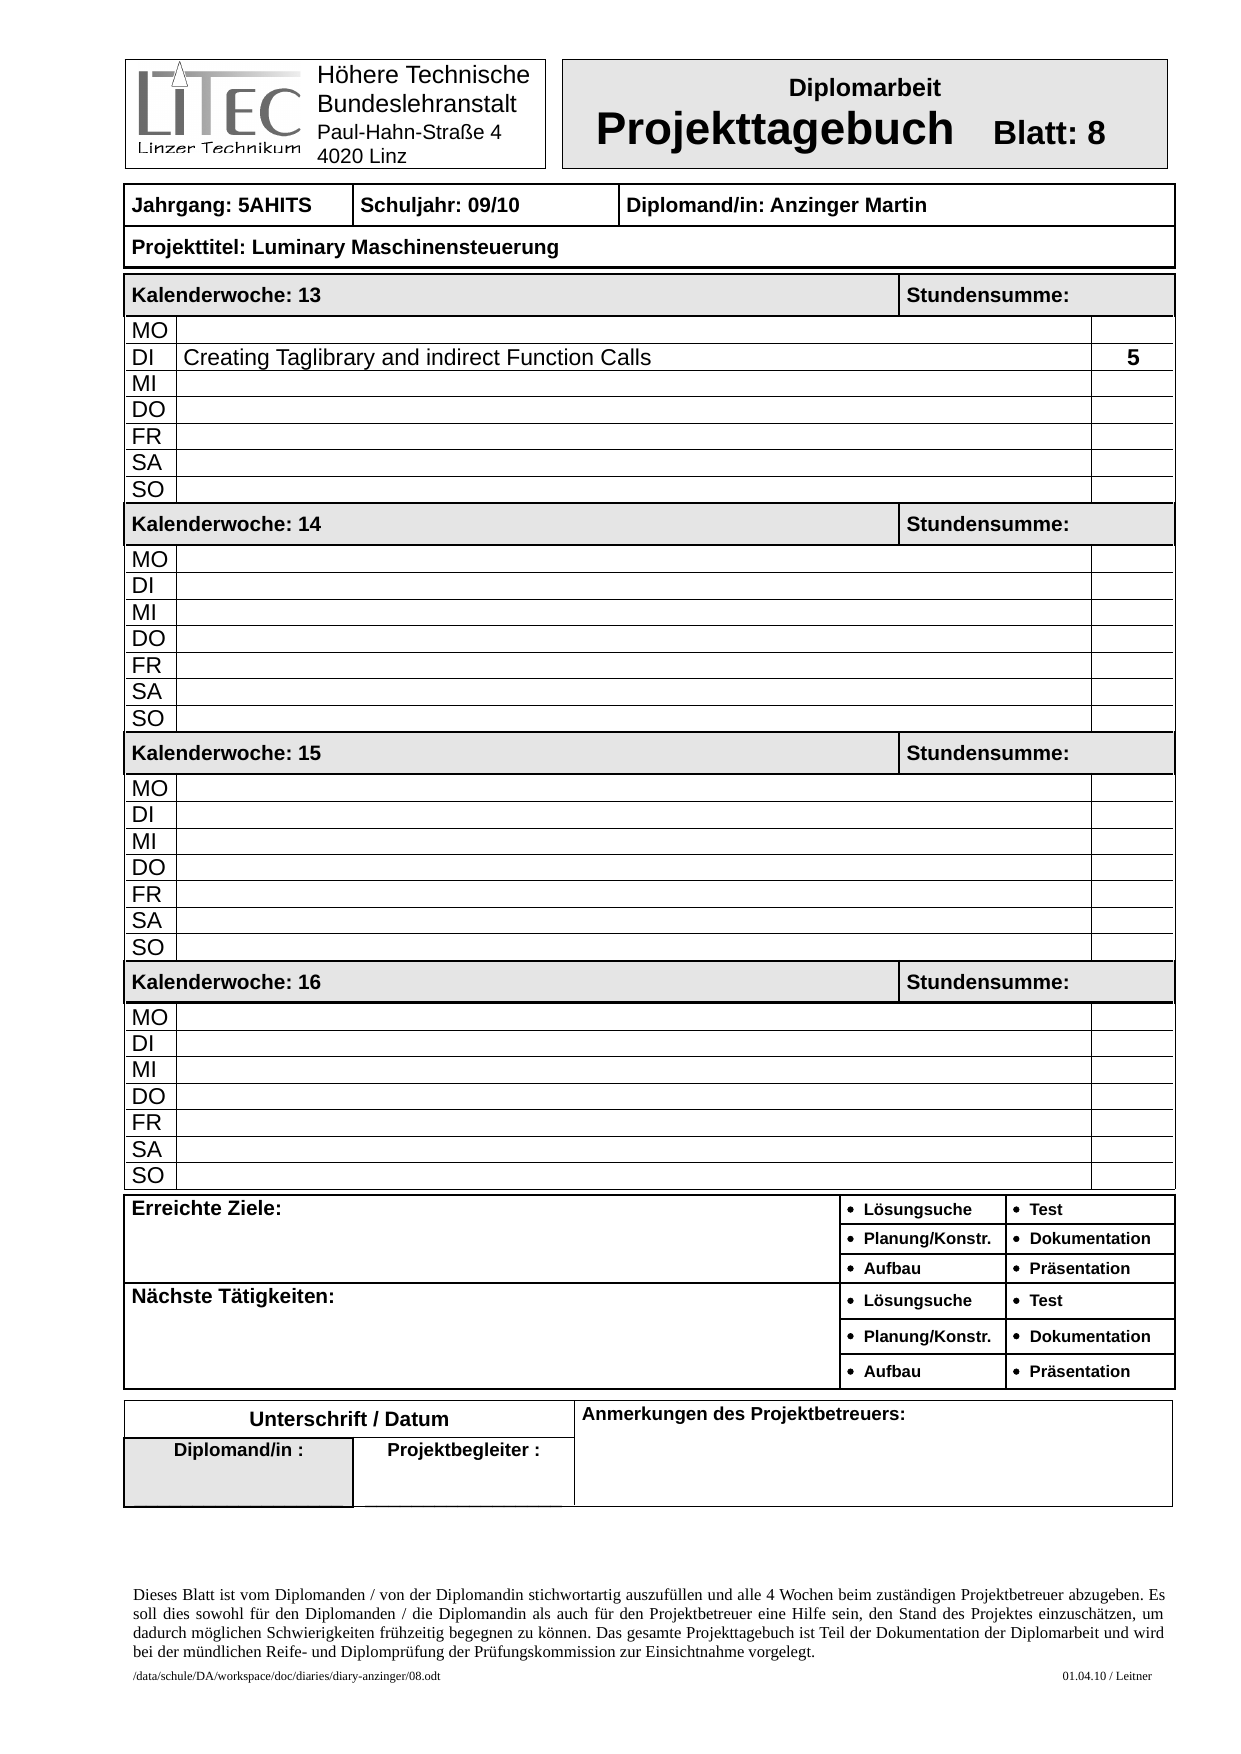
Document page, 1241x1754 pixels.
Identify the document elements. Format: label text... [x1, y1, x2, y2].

table_cell [177, 1057, 1091, 1083]
table_cell MO [125, 315, 176, 343]
table_cell MO [125, 1001, 176, 1030]
table_cell MI [125, 599, 176, 625]
table_header Diplomand/in: Anzinger Martin [620, 185, 1174, 225]
table_cell [177, 371, 1091, 396]
table_cell [177, 775, 1091, 801]
table_cell [177, 1084, 1091, 1109]
table_cell [177, 1004, 1091, 1030]
table_cell [177, 881, 1091, 907]
table_cell 5 [1092, 343, 1175, 370]
table_cell [1092, 907, 1175, 933]
table_cell Stundensumme: [900, 502, 1174, 544]
table_cell FR [125, 423, 176, 449]
table_cell DI [125, 572, 176, 599]
table_header Erreichte Ziele: [125, 1196, 839, 1282]
table_cell DI [125, 801, 176, 827]
table_cell [1092, 773, 1175, 801]
table_cell  Aufbau [841, 1355, 1005, 1388]
table_cell [1092, 678, 1175, 704]
table_cell [1092, 476, 1175, 502]
table_cell [177, 424, 1091, 449]
table_cell  Präsentation [1007, 1355, 1174, 1388]
table_cell [1092, 854, 1175, 880]
table_cell  Planung/Konstr. [841, 1320, 1005, 1353]
table_cell [177, 855, 1091, 880]
table_cell Kalenderwoche: 16 [125, 960, 898, 1001]
table_cell  Dokumentation [1007, 1225, 1174, 1252]
table_cell [1092, 544, 1175, 572]
table_cell [177, 317, 1091, 343]
table_cell [1092, 1056, 1175, 1083]
table_cell [1092, 370, 1175, 396]
table_cell Kalenderwoche: 14 [125, 502, 898, 544]
table_header  Test [1007, 1196, 1174, 1223]
table_cell [1092, 652, 1175, 678]
table_cell [1092, 1030, 1175, 1056]
table_cell SA [125, 1136, 176, 1162]
table_cell DO [125, 1083, 176, 1109]
table_cell SO [125, 476, 176, 502]
table_cell MO [125, 544, 176, 572]
table_header Kalenderwoche: 13 [125, 275, 898, 315]
table_cell SO [125, 705, 176, 731]
table_cell DO [125, 396, 176, 423]
table_cell [1092, 1001, 1175, 1030]
table_cell FR [125, 880, 176, 907]
table_cell [1092, 1162, 1175, 1189]
table_cell MI [125, 828, 176, 854]
table_header Schuljahr: 09/10 [354, 185, 618, 225]
table_cell Projekttitel: Luminary Maschinensteuerung [125, 227, 1174, 266]
table_cell  Präsentation [1007, 1255, 1174, 1282]
table_cell Kalenderwoche: 15 [125, 731, 898, 773]
table_header Unterschrift / Datum [125, 1401, 574, 1437]
table_cell [177, 546, 1091, 572]
table_cell  Planung/Konstr. [841, 1225, 1005, 1252]
table_cell [1092, 880, 1175, 907]
table_header Stundensumme: [900, 275, 1174, 315]
table_cell [1092, 625, 1175, 652]
table_cell Projektbegleiter : _________________ [354, 1438, 574, 1506]
table_cell [177, 706, 1091, 731]
table_cell DO [125, 625, 176, 652]
table_cell [177, 1031, 1091, 1056]
table_cell [1092, 1109, 1175, 1136]
table_cell [1092, 1083, 1175, 1109]
table_cell [1092, 1136, 1175, 1162]
table_cell [177, 1163, 1091, 1189]
table_cell [177, 679, 1091, 704]
table_cell [177, 829, 1091, 854]
table_cell [177, 1110, 1091, 1136]
table_cell FR [125, 652, 176, 678]
table_cell DI [125, 1030, 176, 1056]
table_header  Lösungsuche [841, 1196, 1005, 1223]
table_cell [177, 450, 1091, 476]
table_cell [1092, 396, 1175, 423]
table_cell MO [125, 773, 176, 801]
table_cell [177, 626, 1091, 652]
table_cell [1092, 801, 1175, 827]
table_cell [177, 600, 1091, 625]
table_cell  Aufbau [841, 1255, 1005, 1282]
table_cell [1092, 828, 1175, 854]
table_cell Nächste Tätigkeiten: [125, 1284, 839, 1388]
table_cell Creating Taglibrary and indirect Function Calls [177, 344, 1091, 370]
table_cell Stundensumme: [900, 960, 1174, 1001]
table_cell  Test [1007, 1284, 1174, 1317]
table_cell [1092, 599, 1175, 625]
table_cell [1092, 315, 1175, 343]
table_cell [177, 908, 1091, 933]
table_cell  Lösungsuche [841, 1284, 1005, 1317]
table_cell MI [125, 1056, 176, 1083]
table_cell MI [125, 370, 176, 396]
table_cell SA [125, 907, 176, 933]
table_cell [177, 802, 1091, 827]
table_cell SO [125, 1162, 176, 1189]
table_cell [1092, 423, 1175, 449]
table_cell DO [125, 854, 176, 880]
table_cell [177, 397, 1091, 423]
table_cell  Dokumentation [1007, 1320, 1174, 1353]
table_cell [1092, 933, 1175, 960]
table_header Anmerkungen des Projektbetreuers: [574, 1401, 1172, 1506]
table_cell SA [125, 449, 176, 476]
table_cell Diplomand/in : __________________ [125, 1439, 352, 1506]
table_cell [1092, 705, 1175, 731]
table_cell DI [125, 343, 176, 370]
table_cell [177, 653, 1091, 678]
table_cell [1092, 572, 1175, 599]
table_cell FR [125, 1109, 176, 1136]
table_cell [177, 573, 1091, 599]
table_cell [177, 477, 1091, 502]
table_cell [177, 1137, 1091, 1162]
table_cell SA [125, 678, 176, 704]
table_cell [177, 934, 1091, 960]
table_cell [1092, 449, 1175, 476]
table_header Jahrgang: 5AHITS [125, 185, 352, 225]
table_cell Stundensumme: [900, 731, 1174, 773]
table_cell SO [125, 933, 176, 960]
